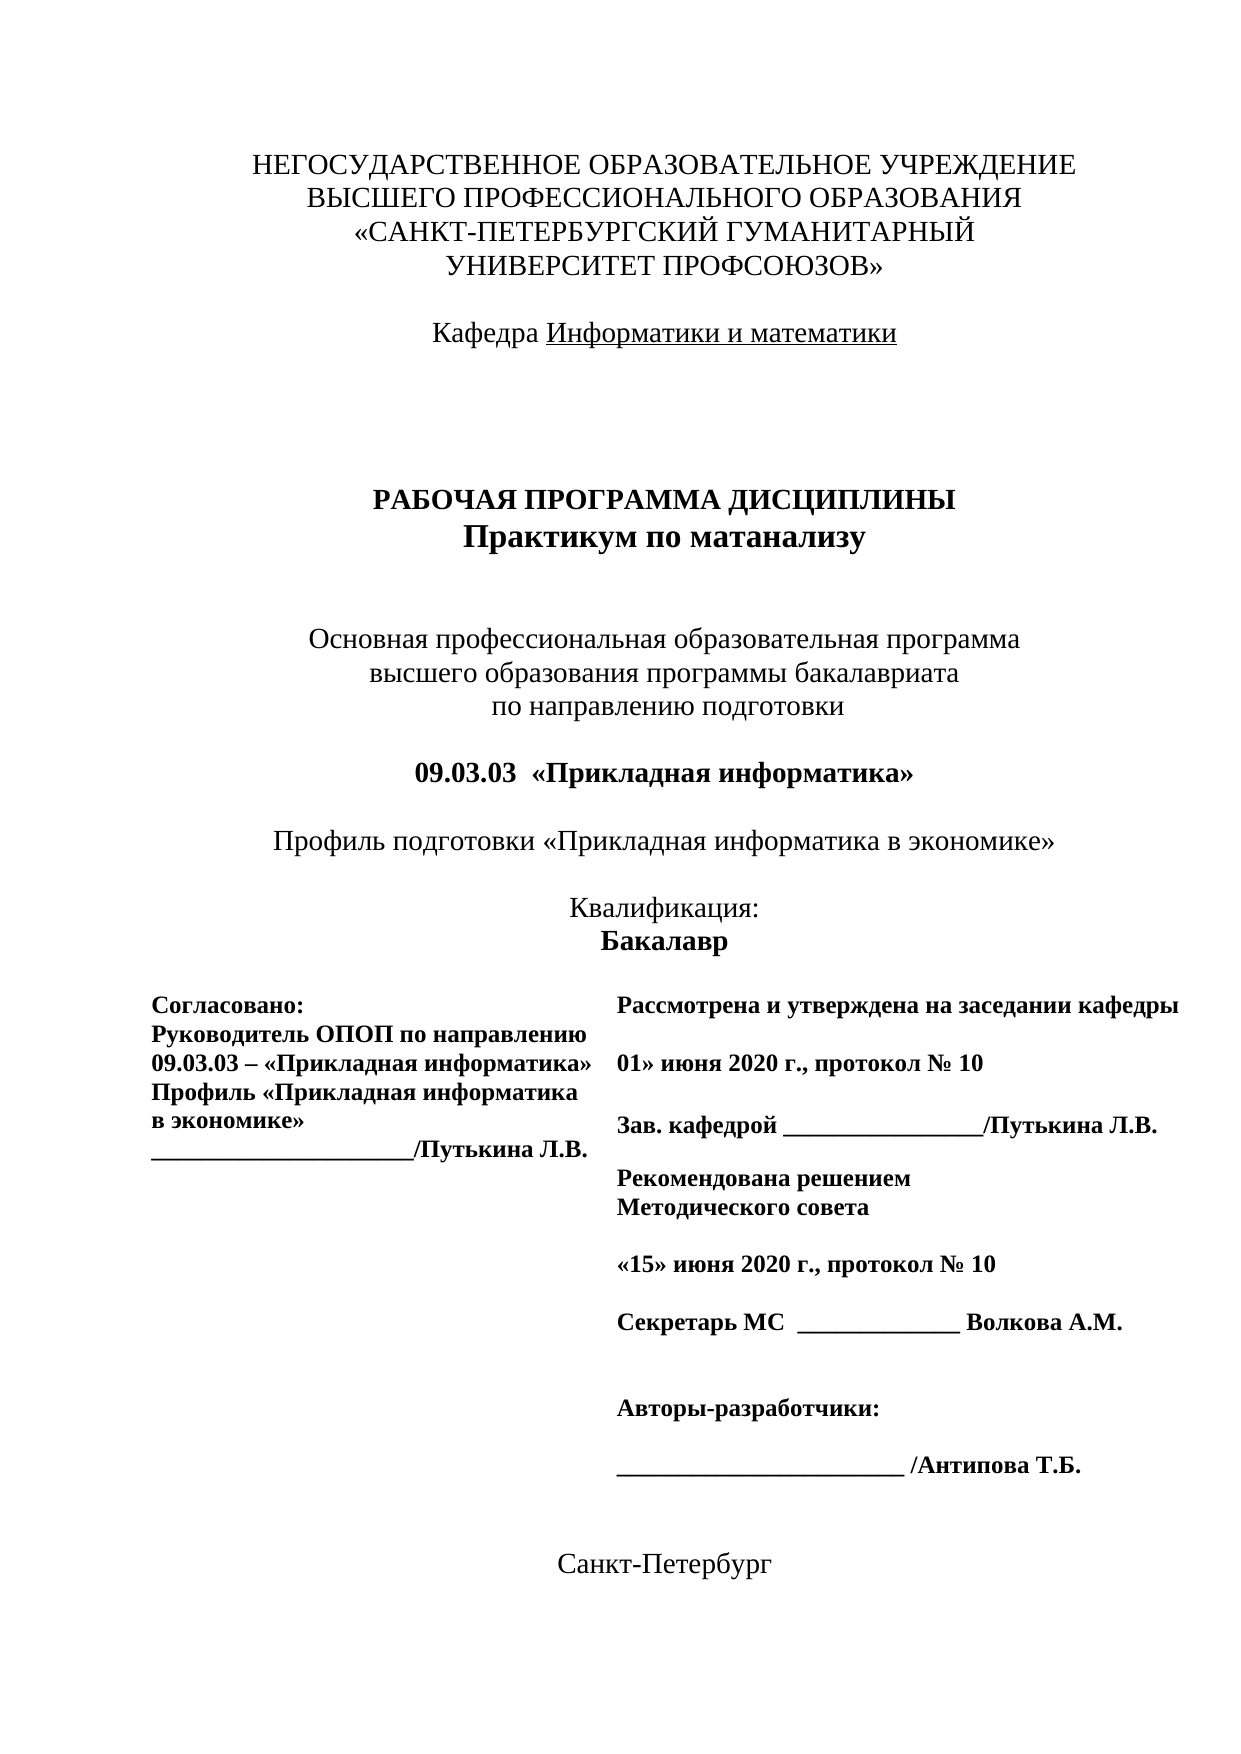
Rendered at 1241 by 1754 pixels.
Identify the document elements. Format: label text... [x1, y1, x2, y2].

text Квалификация: [177, 890, 1152, 923]
text 09.03.03 «Прикладная информатика» [177, 756, 1152, 789]
table_cell Рекомендована решением Методического совета «15» июня 2020 г., протокол № 10 Секретарь МС _____________ Волкова А.М. [605, 1163, 1196, 1364]
table_cell [140, 1364, 605, 1479]
text по направлению подготовки [177, 688, 1152, 722]
text ВЫСШЕГО ПРОФЕССИОНАЛЬНОГО ОБРАЗОВАНИЯ [177, 181, 1152, 214]
table_cell Авторы-разработчики: _______________________ /Антипова Т.Б. [605, 1364, 1196, 1479]
table_cell [140, 1163, 605, 1364]
text Практикум по матанализу [177, 516, 1152, 554]
text РАБОЧАЯ ПРОГРАММА ДИСЦИПЛИНЫ [177, 482, 1152, 516]
text НЕГОСУДАРСТВЕННОЕ ОБРАЗОВАТЕЛЬНОЕ УЧРЕЖДЕНИЕ [177, 147, 1152, 181]
text высшего образования программы бакалавриата [177, 655, 1152, 688]
table_header Рассмотрена и утверждена на заседании кафедры 01» июня 2020 г., протокол № 10 Зав. кафедрой ________________/Путькина Л.В. [605, 990, 1196, 1163]
text «САНКТ-ПЕТЕРБУРГСКИЙ ГУМАНИТАРНЫЙ [177, 214, 1152, 248]
text Основная профессиональная образовательная программа [177, 621, 1152, 655]
text Профиль подготовки «Прикладная информатика в экономике» [177, 823, 1152, 856]
text Кафедра Информатики и математики [177, 315, 1152, 348]
table_header Согласовано: Руководитель ОПОП по направлению 09.03.03 – «Прикладная информатика» Профиль «Прикладная информатика в экономике» _____________________/Путькина Л.В. [140, 990, 605, 1163]
text Бакалавр [177, 923, 1152, 957]
text УНИВЕРСИТЕТ ПРОФСОЮЗОВ» [177, 248, 1152, 281]
text Санкт-Петербург [177, 1546, 1152, 1580]
